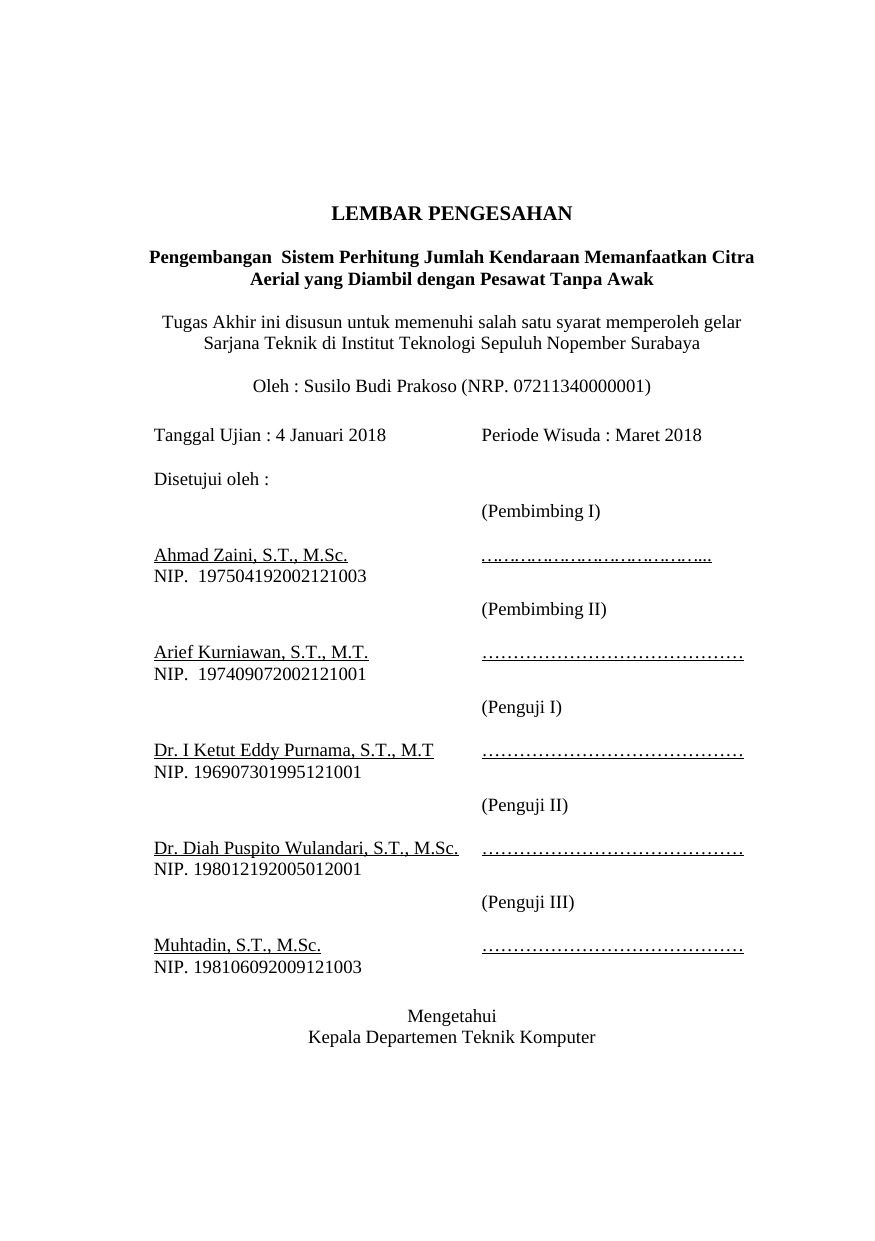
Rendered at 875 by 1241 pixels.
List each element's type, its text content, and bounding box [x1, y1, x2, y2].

text Mengetahui [148, 1005, 756, 1026]
text Pengembangan Sistem Perhitung Jumlah Kendaraan Memanfaatkan Citra Aerial yang Diambil dengan Pesawat Tanpa Awak [148, 246, 756, 289]
text Tugas Akhir ini disusun untuk memenuhi salah satu syarat memperoleh gelar Sarjana Teknik di Institut Teknologi Sepuluh Nopember Surabaya [148, 311, 756, 354]
table_cell Dr. I Ketut Eddy Purnama, S.T., M.T NIP. 196907301995121001 [148, 690, 476, 788]
table_cell Arief Kurniawan, S.T., M.T. NIP. 197409072002121001 [148, 593, 476, 690]
table_header Tanggal Ujian : 4 Januari 2018 Disetujui oleh : [148, 419, 476, 495]
table_cell Ahmad Zaini, S.T., M.Sc. NIP. 197504192002121003 [148, 495, 476, 592]
table_cell (Penguji I) …………………………………… [476, 690, 756, 788]
table_cell Muhtadin, S.T., M.Sc. NIP. 198106092009121003 [148, 886, 476, 983]
table_header Periode Wisuda : Maret 2018 [476, 419, 756, 495]
table_cell (Penguji III) …………………………………… [476, 886, 756, 983]
text Kepala Departemen Teknik Komputer [148, 1026, 756, 1048]
text Oleh : Susilo Budi Prakoso (NRP. 07211340000001) [148, 375, 756, 397]
table_cell Dr. Diah Puspito Wulandari, S.T., M.Sc. NIP. 198012192005012001 [148, 788, 476, 886]
text LEMBAR PENGESAHAN [148, 200, 756, 224]
table_cell (Pembimbing II) …………………………………… [476, 593, 756, 690]
table_cell (Pembimbing I) …………………………………... [476, 495, 756, 592]
table_cell (Penguji II) …………………………………… [476, 788, 756, 886]
